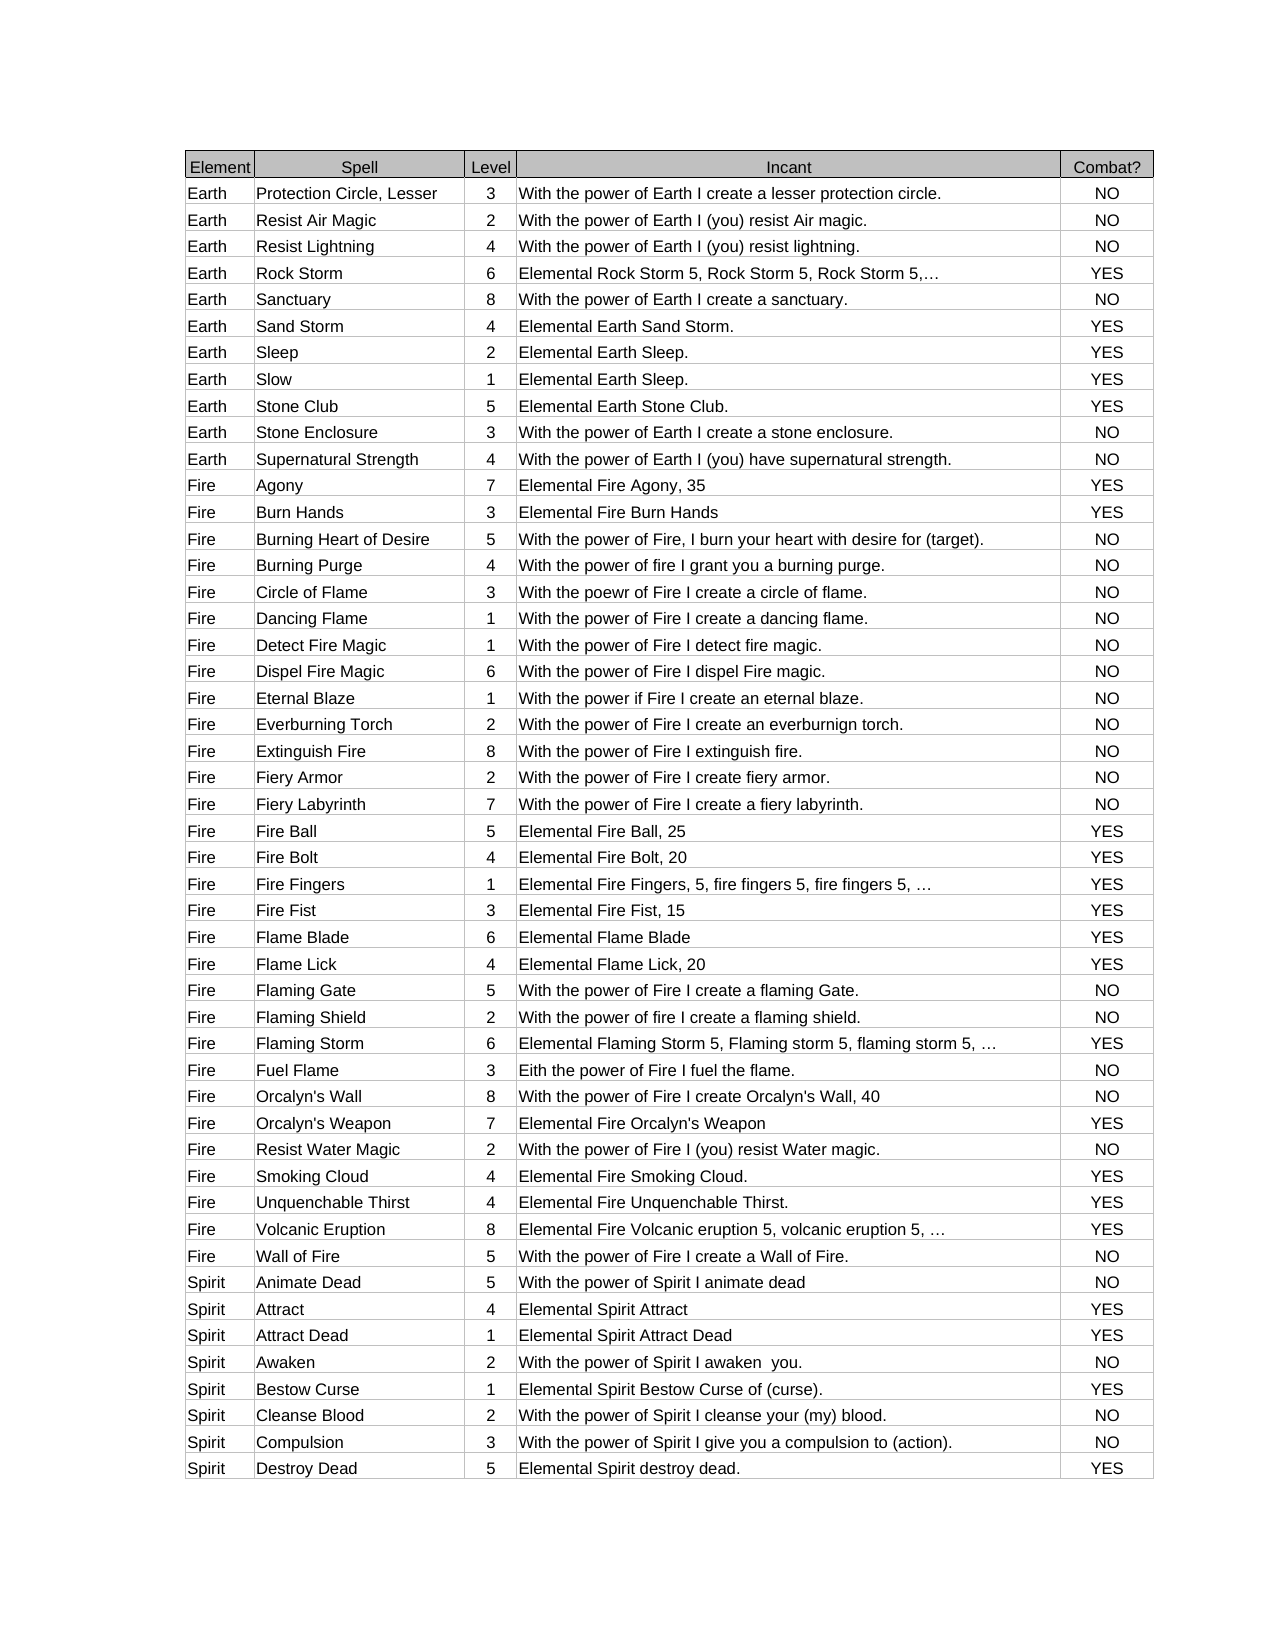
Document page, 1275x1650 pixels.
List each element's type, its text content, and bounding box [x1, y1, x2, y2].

table_cell Fire [186, 576, 254, 602]
table_cell Earth [186, 417, 254, 442]
table_cell Dispel Fire Magic [255, 656, 464, 681]
table_cell Fire [186, 1028, 254, 1053]
table_cell Fiery Armor [255, 762, 464, 787]
table_cell Fire [186, 603, 254, 628]
table_cell With the power of Spirit I give you a compulsion to (action). [517, 1426, 1060, 1452]
table_cell With the power of Fire I create a flaming Gate. [517, 975, 1060, 1000]
table_cell Supernatural Strength [255, 443, 464, 469]
table_cell Orcalyn's Weapon [255, 1107, 464, 1133]
table_cell YES [1061, 337, 1153, 362]
table_cell NO [1061, 417, 1153, 442]
table_cell With the power of Fire I create an everburnign torch. [517, 709, 1060, 734]
table_cell Slow [255, 364, 464, 389]
table_cell NO [1061, 1400, 1153, 1425]
table_cell With the power of Fire I (you) resist Water magic. [517, 1134, 1060, 1159]
table_cell 6 [465, 921, 516, 947]
table_cell 6 [465, 257, 516, 283]
table_cell Bestow Curse [255, 1373, 464, 1398]
table_cell 4 [465, 948, 516, 973]
table_cell Elemental Fire Burn Hands [517, 496, 1060, 522]
table_cell Earth [186, 390, 254, 416]
table_cell NO [1061, 709, 1153, 734]
table_cell With the power of fire I create a flaming shield. [517, 1001, 1060, 1027]
table_cell 1 [465, 868, 516, 894]
table_cell Fire [186, 656, 254, 681]
table_cell Fire [186, 1107, 254, 1133]
table_cell 4 [465, 1293, 516, 1319]
table_cell Flaming Gate [255, 975, 464, 1000]
table_cell With the power of Fire I create Orcalyn's Wall, 40 [517, 1081, 1060, 1106]
table_cell 1 [465, 603, 516, 628]
table_cell YES [1061, 895, 1153, 920]
table_cell 1 [465, 682, 516, 708]
table_cell Fire [186, 1081, 254, 1106]
table_cell Spirit [186, 1320, 254, 1345]
table_cell Fire [186, 682, 254, 708]
table_cell YES [1061, 1160, 1153, 1186]
table_cell Fire Fingers [255, 868, 464, 894]
table_cell Agony [255, 470, 464, 495]
table_cell Earth [186, 204, 254, 230]
table_cell With the power of Fire I dispel Fire magic. [517, 656, 1060, 681]
table_cell Fire [186, 948, 254, 973]
table_cell Dancing Flame [255, 603, 464, 628]
table_cell With the poewr of Fire I create a circle of flame. [517, 576, 1060, 602]
table_cell Sand Storm [255, 310, 464, 336]
table_cell Fire [186, 709, 254, 734]
table_cell Cleanse Blood [255, 1400, 464, 1425]
table_cell YES [1061, 921, 1153, 947]
table_cell Flaming Storm [255, 1028, 464, 1053]
table_cell Elemental Earth Stone Club. [517, 390, 1060, 416]
table_cell Spirit [186, 1453, 254, 1478]
table_cell 4 [465, 231, 516, 256]
table_cell Burn Hands [255, 496, 464, 522]
table_cell Volcanic Eruption [255, 1214, 464, 1239]
table_cell With the power of Earth I (you) resist lightning. [517, 231, 1060, 256]
table_cell NO [1061, 204, 1153, 230]
table_cell Fuel Flame [255, 1054, 464, 1080]
table_cell Spirit [186, 1346, 254, 1372]
table_cell Unquenchable Thirst [255, 1187, 464, 1212]
table_cell Fire Fist [255, 895, 464, 920]
table_cell Burning Heart of Desire [255, 523, 464, 548]
table_cell Elemental Earth Sand Storm. [517, 310, 1060, 336]
table_cell NO [1061, 1134, 1153, 1159]
table_cell YES [1061, 1320, 1153, 1345]
table_cell Stone Enclosure [255, 417, 464, 442]
table_cell NO [1061, 523, 1153, 548]
table_cell With the power if Fire I create an eternal blaze. [517, 682, 1060, 708]
table_cell Earth [186, 310, 254, 336]
table_cell Spirit [186, 1373, 254, 1398]
table_cell Fire [186, 735, 254, 761]
table_cell 2 [465, 1400, 516, 1425]
table_cell 2 [465, 1001, 516, 1027]
table_cell 7 [465, 470, 516, 495]
table_cell 4 [465, 550, 516, 575]
table_cell Fire [186, 1134, 254, 1159]
table_cell YES [1061, 948, 1153, 973]
table_cell YES [1061, 1293, 1153, 1319]
table_cell With the power of Earth I create a sanctuary. [517, 284, 1060, 309]
table_cell 4 [465, 1160, 516, 1186]
table_cell Fire [186, 975, 254, 1000]
table_header Level [465, 151, 516, 177]
table_cell 3 [465, 1054, 516, 1080]
table_cell NO [1061, 1267, 1153, 1292]
table_cell 3 [465, 576, 516, 602]
table_cell Elemental Spirit Attract Dead [517, 1320, 1060, 1345]
table_cell Everburning Torch [255, 709, 464, 734]
table_cell 8 [465, 284, 516, 309]
table_cell Earth [186, 231, 254, 256]
table_cell Fire [186, 921, 254, 947]
table_cell Resist Air Magic [255, 204, 464, 230]
table_cell Attract [255, 1293, 464, 1319]
table_cell Protection Circle, Lesser [255, 178, 464, 203]
table_cell YES [1061, 470, 1153, 495]
table_cell Earth [186, 178, 254, 203]
table_cell Fire [186, 496, 254, 522]
table_cell Fire [186, 1160, 254, 1186]
table_cell YES [1061, 364, 1153, 389]
table_cell NO [1061, 550, 1153, 575]
table_cell 2 [465, 337, 516, 362]
table_cell NO [1061, 1001, 1153, 1027]
table_cell Elemental Spirit Attract [517, 1293, 1060, 1319]
table_cell YES [1061, 1028, 1153, 1053]
table_cell With the power of Fire I detect fire magic. [517, 629, 1060, 655]
table_cell NO [1061, 656, 1153, 681]
table_cell YES [1061, 310, 1153, 336]
table_cell Elemental Fire Fingers, 5, fire fingers 5, fire fingers 5, … [517, 868, 1060, 894]
table_cell YES [1061, 390, 1153, 416]
table_cell NO [1061, 231, 1153, 256]
table_cell Fire [186, 550, 254, 575]
table_cell 2 [465, 709, 516, 734]
table_cell With the power of Earth I create a lesser protection circle. [517, 178, 1060, 203]
table_cell With the power of Spirit I cleanse your (my) blood. [517, 1400, 1060, 1425]
table_cell 3 [465, 1426, 516, 1452]
table_header Incant [517, 151, 1060, 177]
table_cell 8 [465, 1214, 516, 1239]
table_cell Fire [186, 1214, 254, 1239]
table_cell Elemental Spirit destroy dead. [517, 1453, 1060, 1478]
table_cell 1 [465, 364, 516, 389]
table_cell Burning Purge [255, 550, 464, 575]
table_cell Fire [186, 789, 254, 814]
table_cell With the power of Fire I create a Wall of Fire. [517, 1240, 1060, 1266]
table_cell Fire [186, 762, 254, 787]
table_cell Fire [186, 1187, 254, 1212]
table_cell YES [1061, 1187, 1153, 1212]
table_cell Elemental Fire Bolt, 20 [517, 842, 1060, 867]
table_cell Fire [186, 470, 254, 495]
table_cell NO [1061, 1426, 1153, 1452]
table_cell NO [1061, 576, 1153, 602]
table_cell Fiery Labyrinth [255, 789, 464, 814]
table_cell 1 [465, 1373, 516, 1398]
table_cell 5 [465, 1267, 516, 1292]
table_cell Spirit [186, 1400, 254, 1425]
table_header Combat? [1061, 151, 1153, 177]
table_header Spell [255, 151, 464, 177]
table_cell 5 [465, 390, 516, 416]
table_cell Spirit [186, 1426, 254, 1452]
table_cell 8 [465, 1081, 516, 1106]
table_cell Stone Club [255, 390, 464, 416]
table_cell Fire [186, 842, 254, 867]
table_cell With the power of Fire I create fiery armor. [517, 762, 1060, 787]
table_cell NO [1061, 284, 1153, 309]
table_cell Elemental Earth Sleep. [517, 364, 1060, 389]
table_cell YES [1061, 1214, 1153, 1239]
table_cell NO [1061, 682, 1153, 708]
table_cell NO [1061, 443, 1153, 469]
table_cell Fire Bolt [255, 842, 464, 867]
table_cell Smoking Cloud [255, 1160, 464, 1186]
table_cell Elemental Flame Blade [517, 921, 1060, 947]
table_cell Rock Storm [255, 257, 464, 283]
table_cell NO [1061, 762, 1153, 787]
table_cell Elemental Fire Volcanic eruption 5, volcanic eruption 5, … [517, 1214, 1060, 1239]
table_cell YES [1061, 815, 1153, 841]
table_cell With the power of Earth I create a stone enclosure. [517, 417, 1060, 442]
table_cell Compulsion [255, 1426, 464, 1452]
table_cell With the power of Fire I create a fiery labyrinth. [517, 789, 1060, 814]
table_cell NO [1061, 629, 1153, 655]
table_cell 4 [465, 443, 516, 469]
table_cell Earth [186, 337, 254, 362]
table_cell Elemental Fire Orcalyn's Weapon [517, 1107, 1060, 1133]
table_cell Fire [186, 868, 254, 894]
table_cell Elemental Fire Smoking Cloud. [517, 1160, 1060, 1186]
table_cell YES [1061, 868, 1153, 894]
table_cell 3 [465, 417, 516, 442]
table_cell 5 [465, 523, 516, 548]
table_cell 4 [465, 310, 516, 336]
table_cell NO [1061, 975, 1153, 1000]
table_cell With the power of Fire I create a dancing flame. [517, 603, 1060, 628]
table_cell 2 [465, 1134, 516, 1159]
table_cell 1 [465, 1320, 516, 1345]
table_cell NO [1061, 603, 1153, 628]
table_cell Earth [186, 257, 254, 283]
table_cell Fire [186, 1001, 254, 1027]
table_cell 5 [465, 1240, 516, 1266]
table_cell 2 [465, 762, 516, 787]
table_cell Earth [186, 284, 254, 309]
table_cell NO [1061, 1240, 1153, 1266]
table_cell Sanctuary [255, 284, 464, 309]
table_cell Eith the power of Fire I fuel the flame. [517, 1054, 1060, 1080]
table_cell 3 [465, 178, 516, 203]
table_cell Fire [186, 1240, 254, 1266]
table_cell Spirit [186, 1293, 254, 1319]
table_cell NO [1061, 1346, 1153, 1372]
table_cell Elemental Earth Sleep. [517, 337, 1060, 362]
table_cell Animate Dead [255, 1267, 464, 1292]
table_cell 3 [465, 895, 516, 920]
table_cell 8 [465, 735, 516, 761]
table_cell Awaken [255, 1346, 464, 1372]
table_cell YES [1061, 1107, 1153, 1133]
table_cell With the power of Spirit I animate dead [517, 1267, 1060, 1292]
table_cell YES [1061, 1373, 1153, 1398]
table_cell 6 [465, 656, 516, 681]
table_cell With the power of fire I grant you a burning purge. [517, 550, 1060, 575]
table_cell 6 [465, 1028, 516, 1053]
table_cell Sleep [255, 337, 464, 362]
table_cell Fire [186, 1054, 254, 1080]
table_cell With the power of Fire, I burn your heart with desire for (target). [517, 523, 1060, 548]
table_cell With the power of Earth I (you) have supernatural strength. [517, 443, 1060, 469]
table_cell NO [1061, 178, 1153, 203]
table_cell Elemental Rock Storm 5, Rock Storm 5, Rock Storm 5,… [517, 257, 1060, 283]
table_cell Fire [186, 523, 254, 548]
table_cell Extinguish Fire [255, 735, 464, 761]
table_cell 5 [465, 975, 516, 1000]
table_cell Elemental Fire Fist, 15 [517, 895, 1060, 920]
table_cell 5 [465, 815, 516, 841]
table_cell 5 [465, 1453, 516, 1478]
table_cell Elemental Flaming Storm 5, Flaming storm 5, flaming storm 5, … [517, 1028, 1060, 1053]
table_cell Orcalyn's Wall [255, 1081, 464, 1106]
table_cell 2 [465, 1346, 516, 1372]
table_cell 2 [465, 204, 516, 230]
table_cell 1 [465, 629, 516, 655]
table_cell With the power of Fire I extinguish fire. [517, 735, 1060, 761]
table_cell Spirit [186, 1267, 254, 1292]
table_cell NO [1061, 789, 1153, 814]
table_cell 7 [465, 1107, 516, 1133]
table_cell Earth [186, 364, 254, 389]
table_cell Flaming Shield [255, 1001, 464, 1027]
table_cell With the power of Earth I (you) resist Air magic. [517, 204, 1060, 230]
table_cell Fire [186, 895, 254, 920]
table_cell Elemental Flame Lick, 20 [517, 948, 1060, 973]
table_cell NO [1061, 1081, 1153, 1106]
table_cell Flame Blade [255, 921, 464, 947]
table_cell Attract Dead [255, 1320, 464, 1345]
table_cell 3 [465, 496, 516, 522]
table_cell 4 [465, 1187, 516, 1212]
table_cell NO [1061, 735, 1153, 761]
table_cell Fire [186, 629, 254, 655]
table_cell Resist Lightning [255, 231, 464, 256]
table_cell Fire [186, 815, 254, 841]
table_cell NO [1061, 1054, 1153, 1080]
table_header Element [186, 151, 254, 177]
table_cell YES [1061, 496, 1153, 522]
table_cell Elemental Spirit Bestow Curse of (curse). [517, 1373, 1060, 1398]
table_cell Flame Lick [255, 948, 464, 973]
table_cell YES [1061, 842, 1153, 867]
table_cell With the power of Spirit I awaken you. [517, 1346, 1060, 1372]
table_cell Eternal Blaze [255, 682, 464, 708]
table_cell Earth [186, 443, 254, 469]
table_cell Detect Fire Magic [255, 629, 464, 655]
table_cell YES [1061, 1453, 1153, 1478]
table_cell 7 [465, 789, 516, 814]
table_cell 4 [465, 842, 516, 867]
table_cell Circle of Flame [255, 576, 464, 602]
table_cell Destroy Dead [255, 1453, 464, 1478]
table_cell Elemental Fire Unquenchable Thirst. [517, 1187, 1060, 1212]
table_cell Wall of Fire [255, 1240, 464, 1266]
table_cell Elemental Fire Ball, 25 [517, 815, 1060, 841]
table_cell Elemental Fire Agony, 35 [517, 470, 1060, 495]
table_cell YES [1061, 257, 1153, 283]
table_cell Fire Ball [255, 815, 464, 841]
table_cell Resist Water Magic [255, 1134, 464, 1159]
